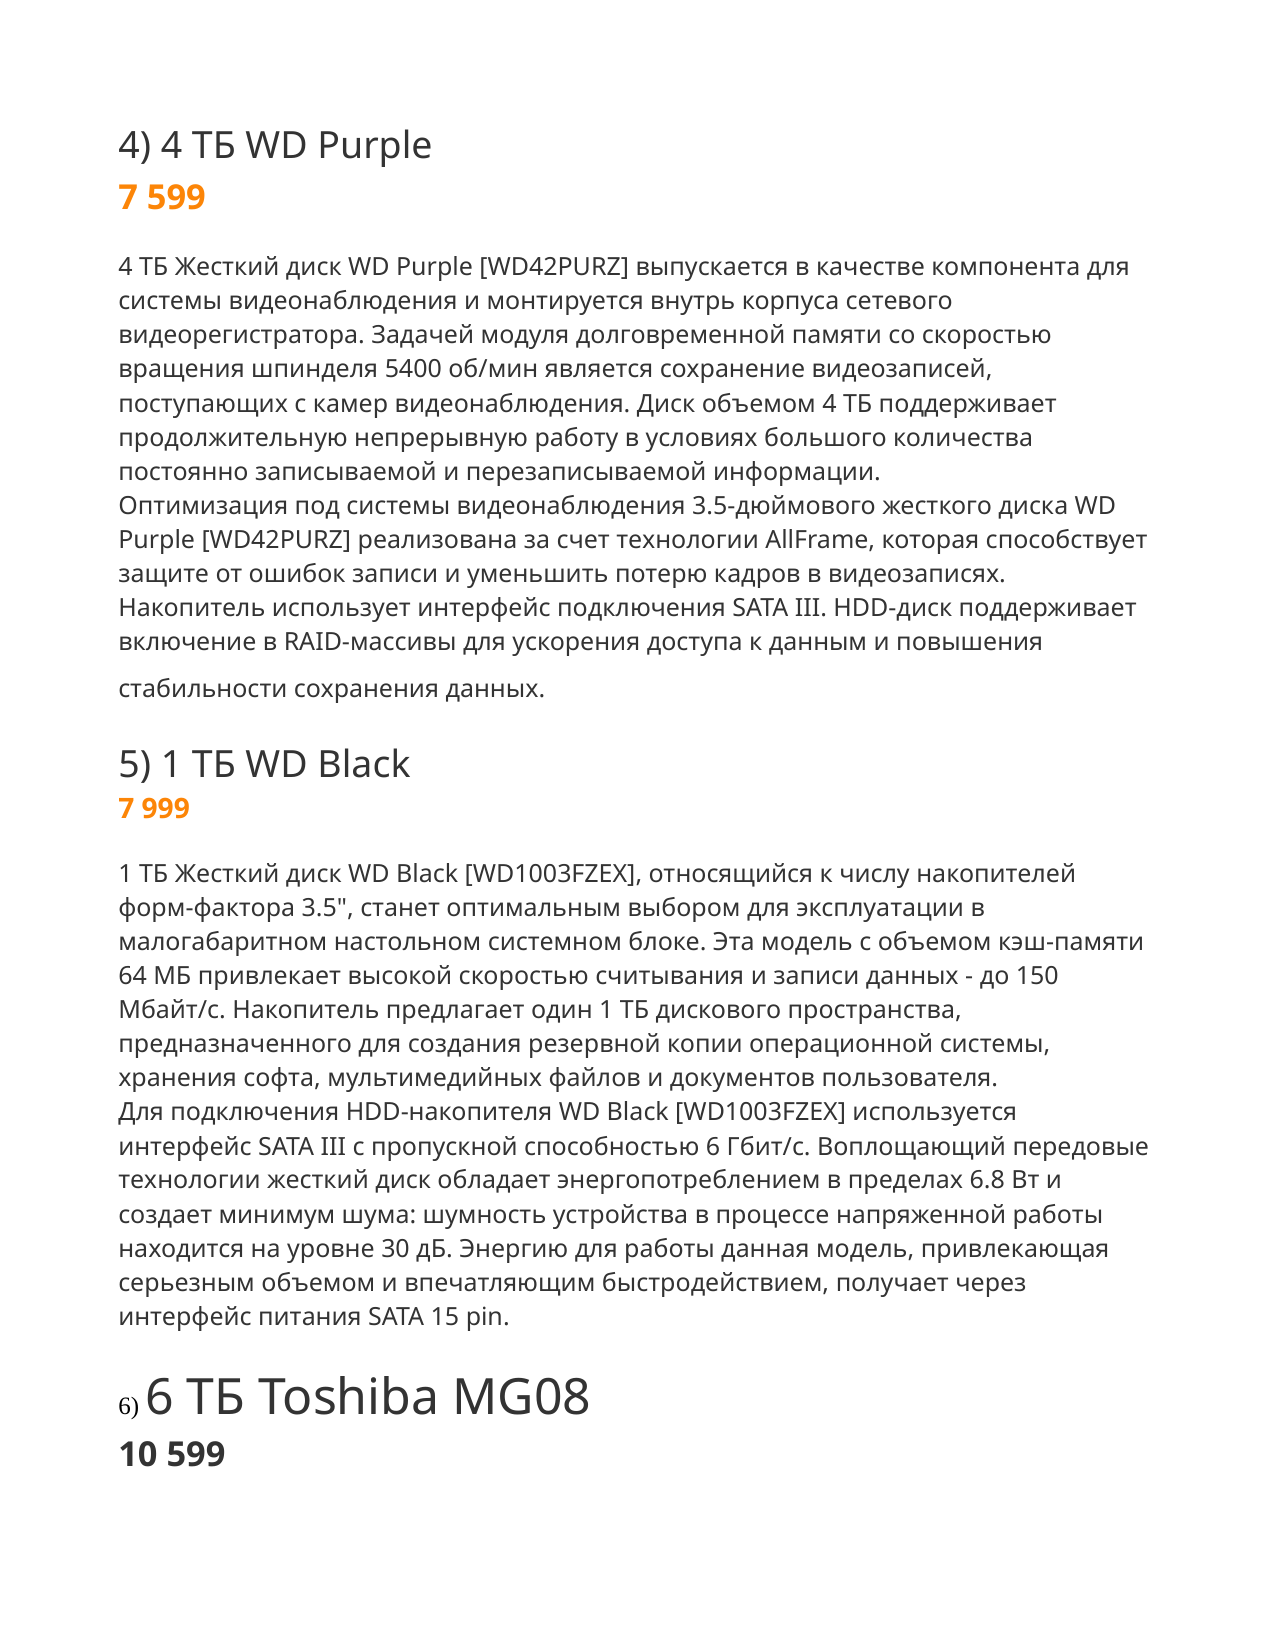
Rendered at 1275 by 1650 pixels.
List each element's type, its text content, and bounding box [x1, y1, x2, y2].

text 7 999 [118, 788, 1157, 827]
text 1 ТБ Жесткий диск WD Black [WD1003FZEX], относящийся к числу накопителей форм-фактора 3.5", станет оптимальным выбором для эксплуатации в малогабаритном настольном системном блоке. Эта модель с объемом кэш-памяти 64 МБ привлекает высокой скоростью считывания и записи данных - до 150 Мбайт/с. Накопитель предлагает один 1 ТБ дискового пространства, предназначенного для создания резервной копии операционной системы, хранения софта, мультимедийных файлов и документов пользователя. Для подключения HDD-накопителя WD Black [WD1003FZEX] используется интерфейс SATA III с пропускной способностью 6 Гбит/с. Воплощающий передовые технологии жесткий диск обладает энергопотреблением в пределах 6.8 Вт и создает минимум шума: шумность устройства в процессе напряженной работы находится на уровне 30 дБ. Энергию для работы данная модель, привлекающая серьезным объемом и впечатляющим быстродействием, получает через интерфейс питания SATA 15 pin. [118, 856, 1157, 1332]
text 7 599 [118, 169, 1157, 220]
text 4) 4 ТБ WD Purple [118, 118, 1157, 169]
text 4 ТБ Жесткий диск WD Purple [WD42PURZ] выпускается в качестве компонента для системы видеонаблюдения и монтируется внутрь корпуса сетевого видеорегистратора. Задачей модуля долговременной памяти со скоростью вращения шпинделя 5400 об/мин является сохранение видеозаписей, поступающих с камер видеонаблюдения. Диск объемом 4 ТБ поддерживает продолжительную непрерывную работу в условиях большого количества постоянно записываемой и перезаписываемой информации. Оптимизация под системы видеонаблюдения 3.5-дюймового жесткого диска WD Purple [WD42PURZ] реализована за счет технологии AllFrame, которая способствует защите от ошибок записи и уменьшить потерю кадров в видеозаписях. Накопитель использует интерфейс подключения SATA III. HDD-диск поддерживает включение в RAID-массивы для ускорения доступа к данным и повышения стабильности сохранения данных. [118, 249, 1157, 709]
text 6) 6 ТБ Toshiba MG08 [118, 1361, 1157, 1429]
text 5) 1 ТБ WD Black [118, 737, 1157, 788]
text 10 599 [118, 1429, 1157, 1476]
